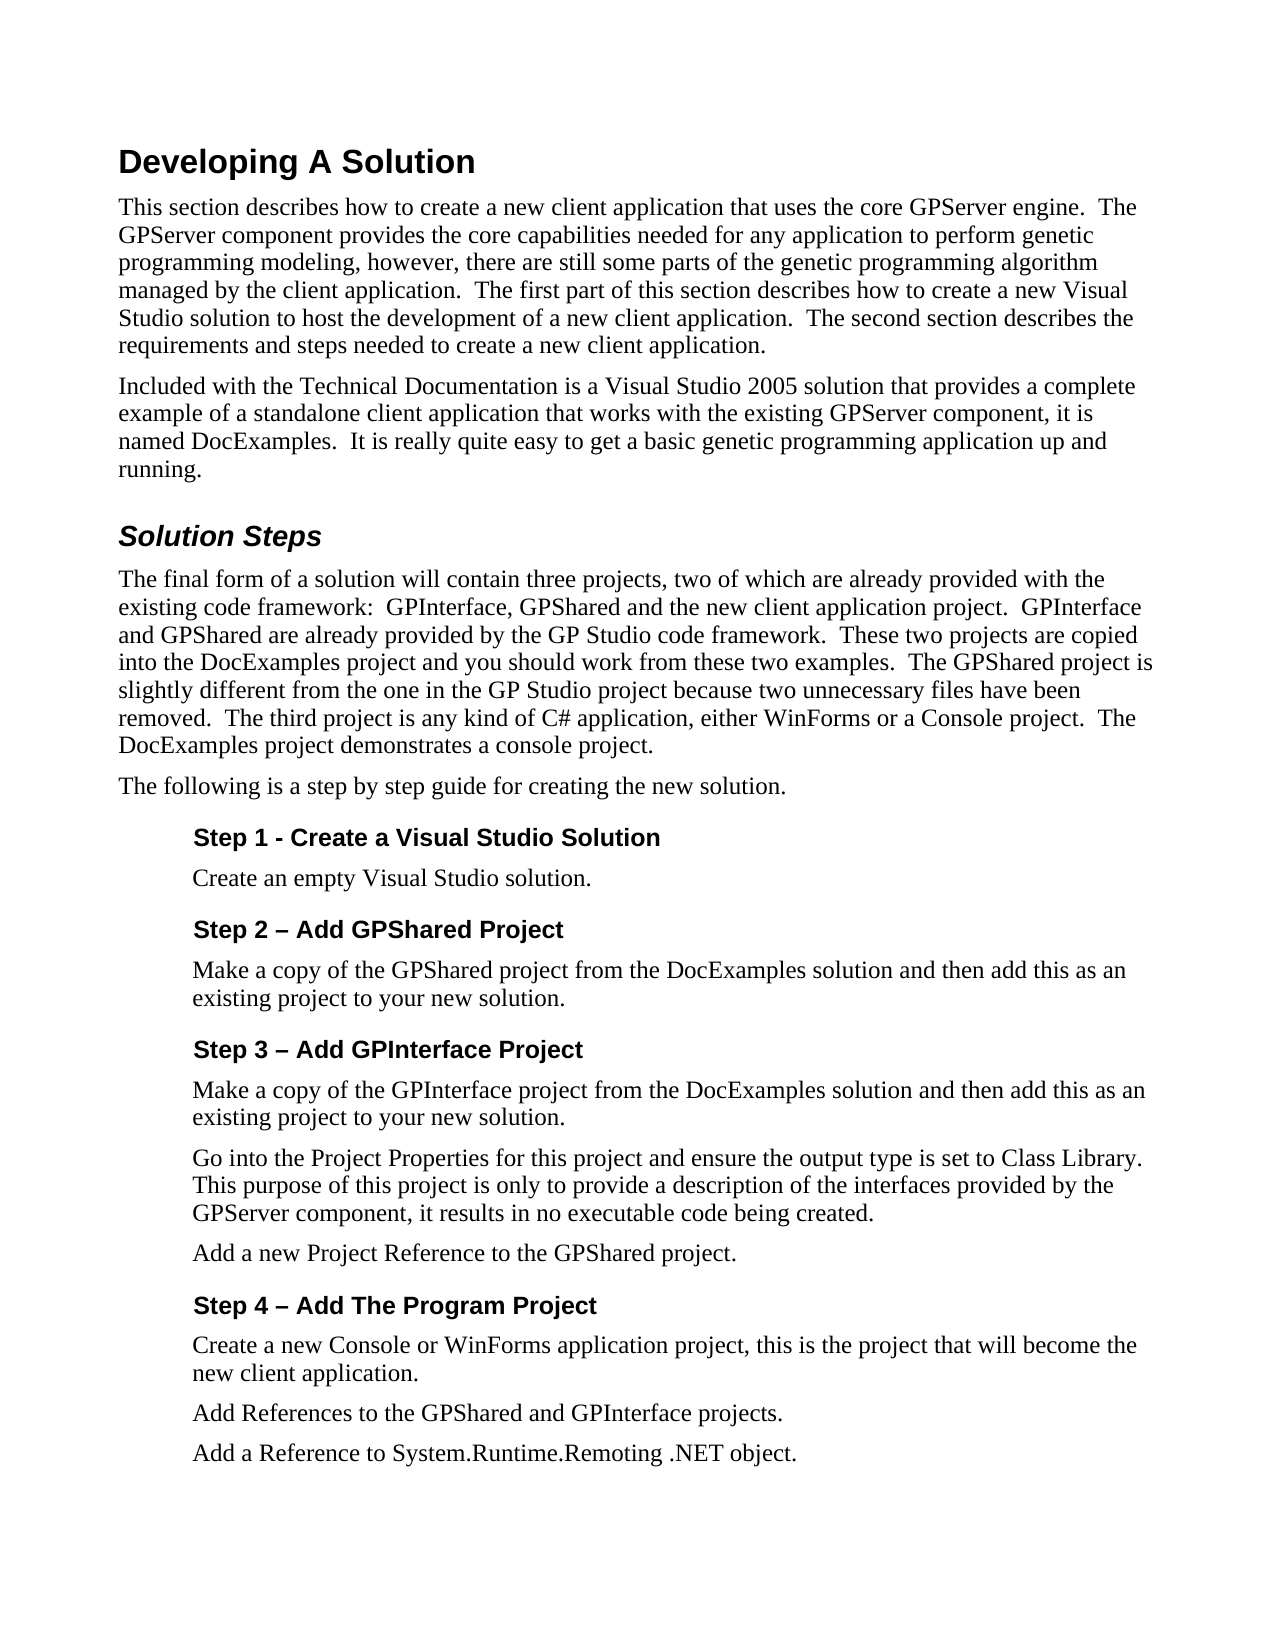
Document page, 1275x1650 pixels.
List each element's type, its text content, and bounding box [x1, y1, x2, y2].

subtitle Step 3 – Add GPInterface Project [193, 1036, 1157, 1064]
subtitle Step 2 – Add GPShared Project [193, 916, 1157, 944]
subtitle Step 4 – Add The Program Project [193, 1291, 1157, 1319]
subtitle Solution Steps [118, 520, 1157, 553]
text Add a new Project Reference to the GPShared project. [192, 1239, 1157, 1267]
text Go into the Project Properties for this project and ensure the output type is set to Class Library. This purpose of this project is only to provide a description of the interfaces provided by the GPServer component, it results in no executable code being created. [192, 1144, 1157, 1227]
text The final form of a solution will contain three projects, two of which are already provided with the existing code framework: GPInterface, GPShared and the new client application project. GPInterface and GPShared are already provided by the GP Studio code framework. These two projects are copied into the DocExamples project and you should work from these two examples. The GPShared project is slightly different from the one in the GP Studio project because two unnecessary files have been removed. The third project is any kind of C# application, either WinForms or a Console project. The DocExamples project demonstrates a console project. [118, 565, 1157, 759]
subtitle Developing A Solution [118, 143, 1157, 181]
subtitle Step 1 - Create a Visual Studio Solution [193, 824, 1157, 852]
text Make a copy of the GPInterface project from the DocExamples solution and then add this as an existing project to your new solution. [192, 1076, 1157, 1131]
text This section describes how to create a new client application that uses the core GPServer engine. The GPServer component provides the core capabilities needed for any application to perform genetic programming modeling, however, there are still some parts of the genetic programming algorithm managed by the client application. The first part of this section describes how to create a new Visual Studio solution to host the development of a new client application. The second section describes the requirements and steps needed to create a new client application. [118, 193, 1157, 359]
text Add References to the GPShared and GPInterface projects. [192, 1399, 1157, 1427]
text Create an empty Visual Studio solution. [192, 864, 1157, 892]
text Make a copy of the GPShared project from the DocExamples solution and then add this as an existing project to your new solution. [192, 956, 1157, 1011]
text Add a Reference to System.Runtime.Remoting .NET object. [192, 1439, 1157, 1467]
text The following is a step by step guide for creating the new solution. [118, 772, 1157, 799]
text Create a new Console or WinForms application project, this is the project that will become the new client application. [192, 1331, 1157, 1387]
text Included with the Technical Documentation is a Visual Studio 2005 solution that provides a complete example of a standalone client application that works with the existing GPServer component, it is named DocExamples. It is really quite easy to get a basic genetic programming application up and running. [118, 372, 1157, 483]
